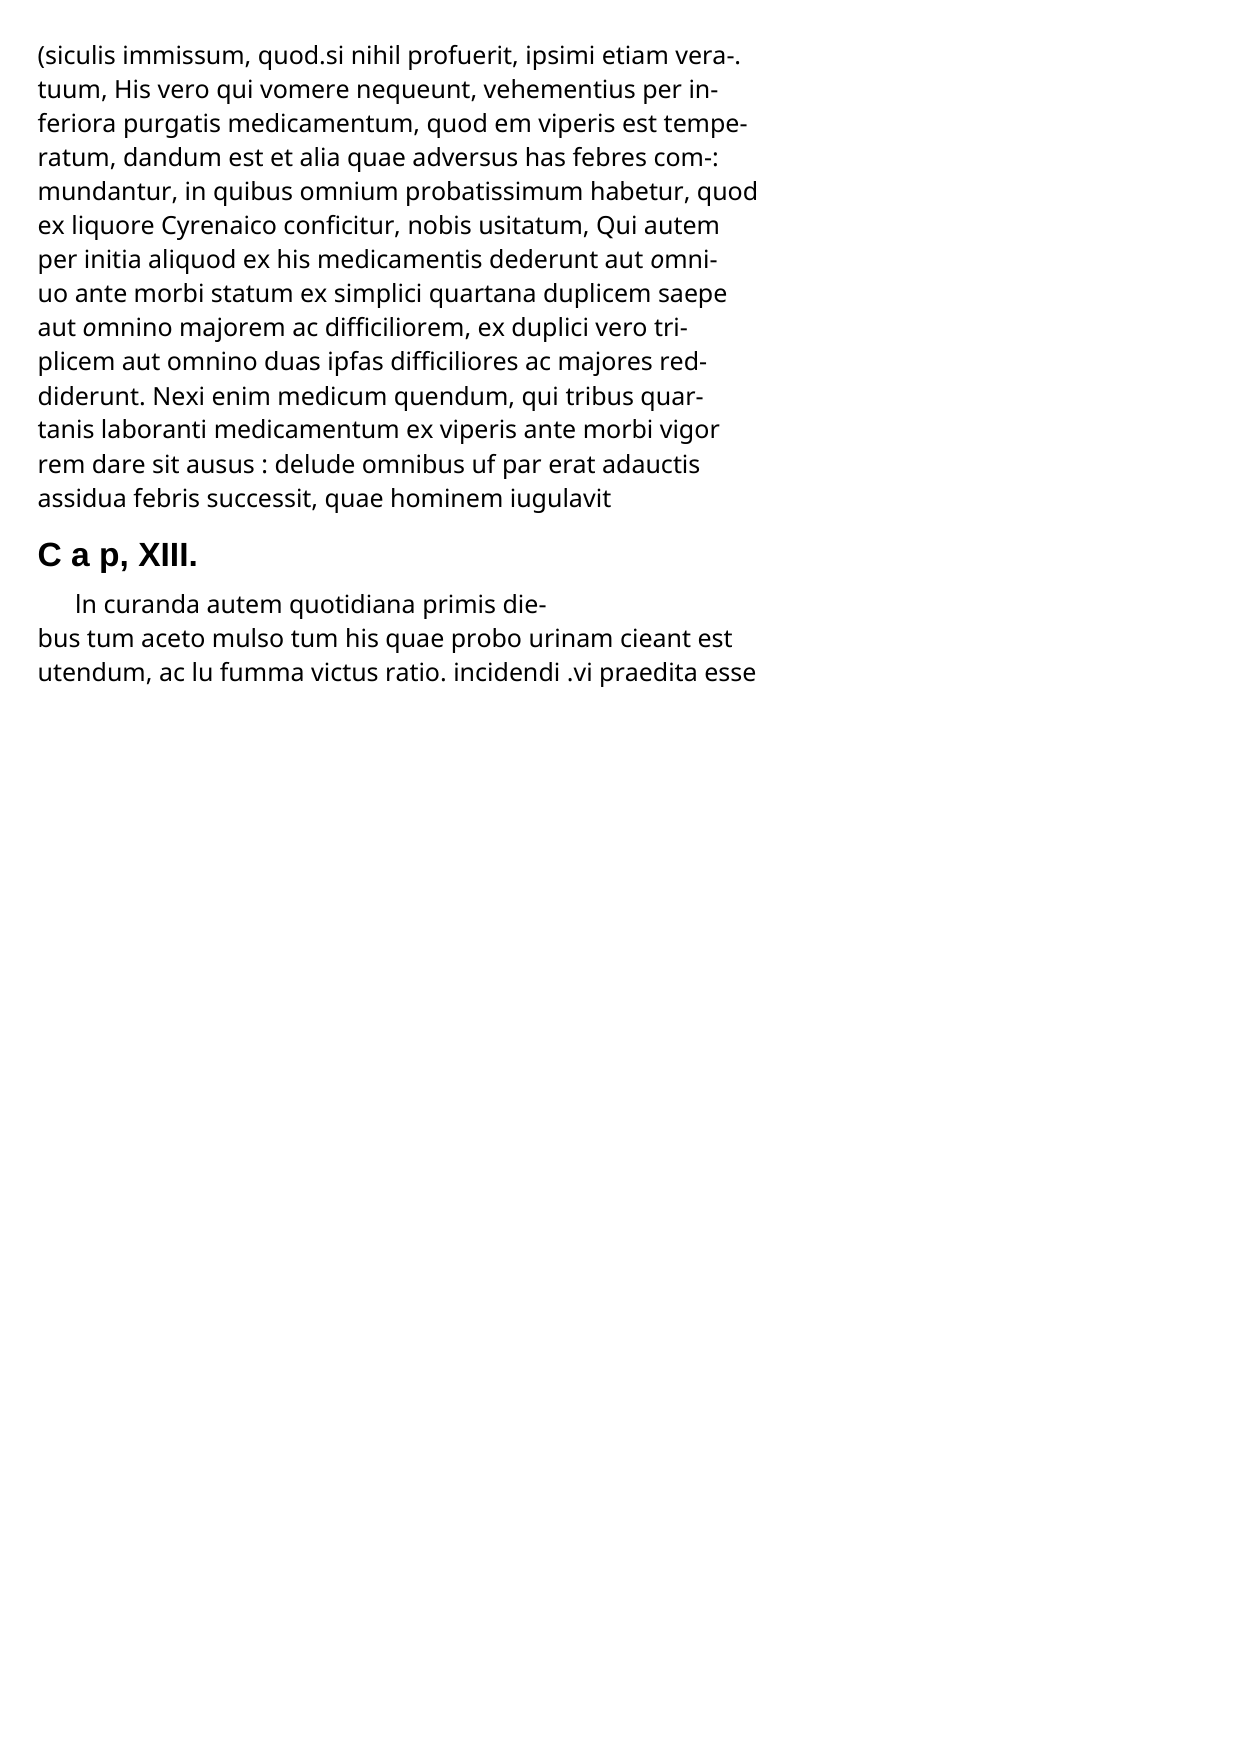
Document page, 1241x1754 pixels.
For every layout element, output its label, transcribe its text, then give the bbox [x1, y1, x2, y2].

subtitle C a p, XIII. [37, 535, 1203, 574]
text ln curanda autem quotidiana primis die- bus tum aceto mulso tum his quae probo urinam cieant est utendum, ac lu fumma victus ratio. incidendi .vi praedita esse [37, 586, 1203, 688]
text (siculis immissum, quod.si nihil profuerit, ipsimi etiam vera-. tuum, His vero qui vomere nequeunt, vehementius per in- feriora purgatis medicamentum, quod em viperis est tempe- ratum, dandum est et alia quae adversus has febres com-: mundantur, in quibus omnium probatissimum habetur, quod ex liquore Cyrenaico conficitur, nobis usitatum, Qui autem per initia aliquod ex his medicamentis dederunt aut omni- uo ante morbi statum ex simplici quartana duplicem saepe aut omnino majorem ac difficiliorem, ex duplici vero tri- plicem aut omnino duas ipfas difficiliores ac majores red- diderunt. Nexi enim medicum quendum, qui tribus quar- tanis laboranti medicamentum ex viperis ante morbi vigor rem dare sit ausus : delude omnibus uf par erat adauctis assidua febris successit, quae hominem iugulavit [37, 37, 1203, 514]
